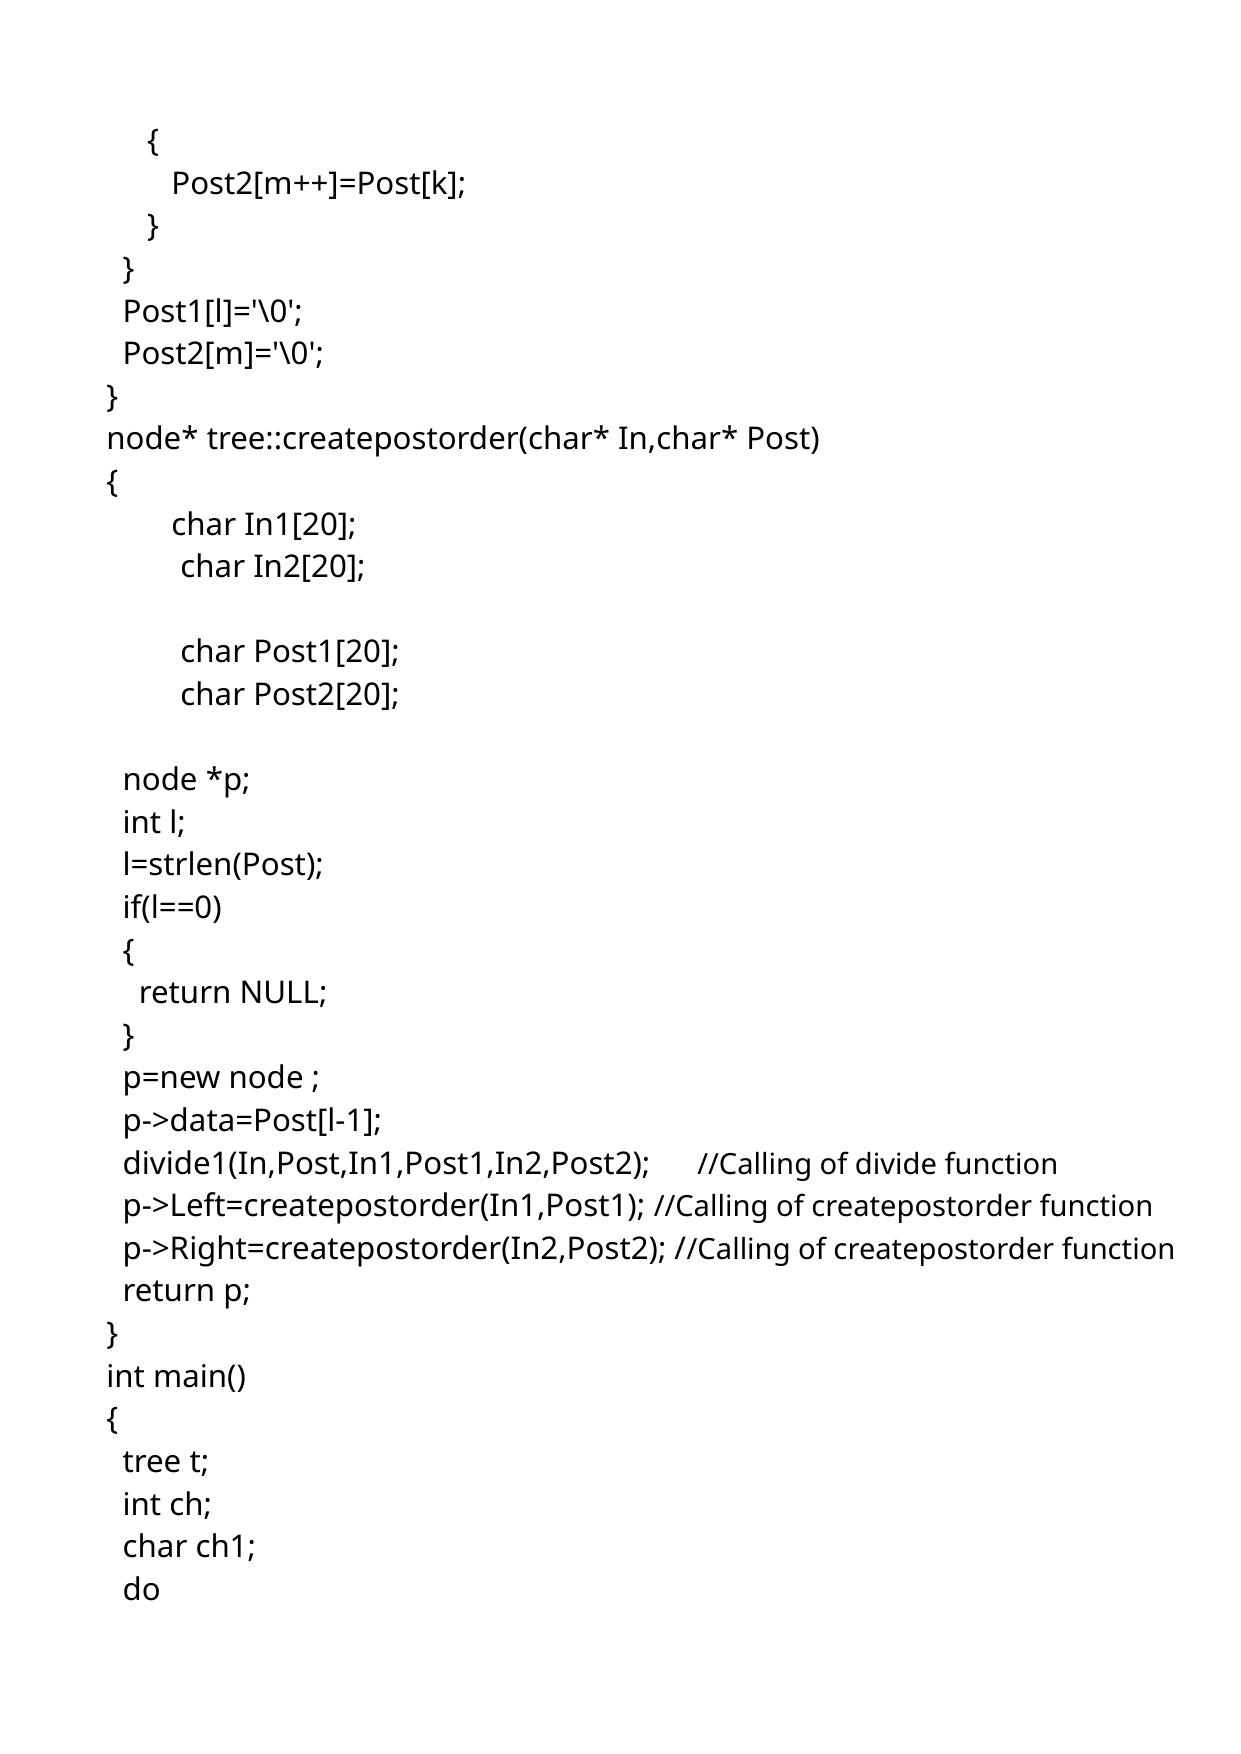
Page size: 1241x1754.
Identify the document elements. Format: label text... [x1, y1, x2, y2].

text int ch; [106, 1481, 1167, 1524]
text } [106, 203, 1167, 246]
text { [106, 1396, 1167, 1439]
text node *p; [106, 757, 1167, 800]
text Post2[m]='\0'; [106, 331, 1167, 374]
text divide1(In,Post,In1,Post1,In2,Post2); //Calling of divide function [106, 1141, 1167, 1183]
text l=strlen(Post); [106, 842, 1167, 885]
text int main() [106, 1354, 1167, 1396]
text p->Right=createpostorder(In2,Post2); //Calling of createpostorder function [106, 1226, 1187, 1268]
text char In2[20]; [106, 544, 1167, 587]
text char ch1; [106, 1524, 1167, 1567]
text } [106, 1013, 1167, 1055]
text return NULL; [106, 970, 1167, 1013]
text } [106, 1311, 1167, 1354]
text } [106, 374, 1167, 416]
text { [106, 118, 1167, 161]
text { [106, 928, 1167, 970]
text char In1[20]; [106, 502, 1167, 544]
text node* tree::createpostorder(char* In,char* Post) [106, 416, 1167, 459]
text p->data=Post[l-1]; [106, 1098, 1167, 1141]
text do [106, 1567, 1167, 1609]
text char Post2[20]; [106, 672, 1167, 714]
text tree t; [106, 1439, 1167, 1481]
text } [106, 246, 1167, 288]
text p->Left=createpostorder(In1,Post1); //Calling of createpostorder function [106, 1183, 1186, 1226]
text p=new node ; [106, 1055, 1167, 1098]
text Post1[l]='\0'; [106, 288, 1167, 331]
text Post2[m++]=Post[k]; [106, 161, 1167, 203]
text return p; [106, 1268, 1167, 1311]
text int l; [106, 800, 1167, 842]
text char Post1[20]; [106, 629, 1167, 672]
text if(l==0) [106, 885, 1167, 928]
text { [106, 459, 1167, 502]
